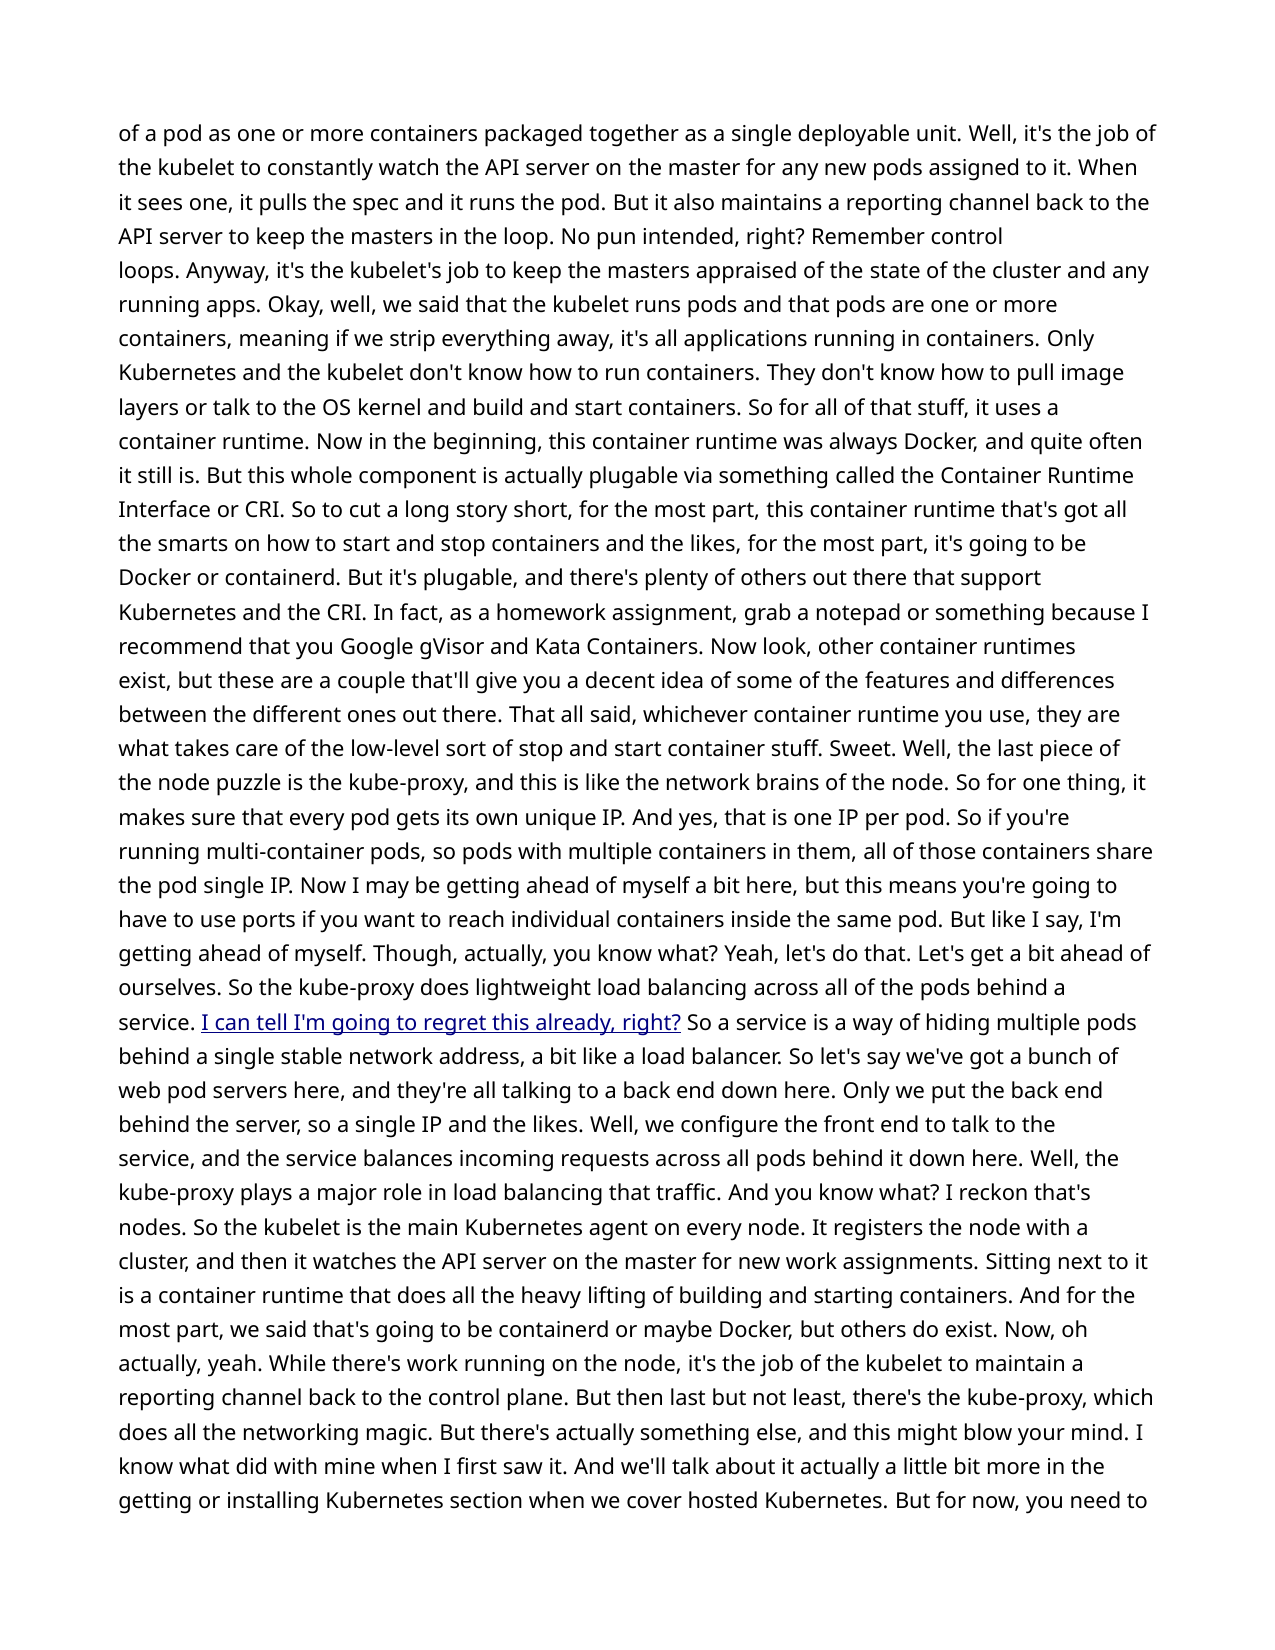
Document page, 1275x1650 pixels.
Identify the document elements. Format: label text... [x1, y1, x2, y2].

text of a pod as one or more containers packaged together as a single deployable unit. Well, it's the job of the kubelet to constantly watch the API server on the master for any new pods assigned to it. When it sees one, it pulls the spec and it runs the pod. But it also maintains a reporting channel back to the API server to keep the masters in the loop. No pun intended, right? Remember control loops. Anyway, it's the kubelet's job to keep the masters appraised of the state of the cluster and any running apps. Okay, well, we said that the kubelet runs pods and that pods are one or more containers, meaning if we strip everything away, it's all applications running in containers. Only Kubernetes and the kubelet don't know how to run containers. They don't know how to pull image layers or talk to the OS kernel and build and start containers. So for all of that stuff, it uses a container runtime. Now in the beginning, this container runtime was always Docker, and quite often it still is. But this whole component is actually plugable via something called the Container Runtime Interface or CRI. So to cut a long story short, for the most part, this container runtime that's got all the smarts on how to start and stop containers and the likes, for the most part, it's going to be Docker or containerd. But it's plugable, and there's plenty of others out there that support Kubernetes and the CRI. In fact, as a homework assignment, grab a notepad or something because I recommend that you Google gVisor and Kata Containers. Now look, other container runtimes exist, but these are a couple that'll give you a decent idea of some of the features and differences between the different ones out there. That all said, whichever container runtime you use, they are what takes care of the low‑level sort of stop and start container stuff. Sweet. Well, the last piece of the node puzzle is the kube‑proxy, and this is like the network brains of the node. So for one thing, it makes sure that every pod gets its own unique IP. And yes, that is one IP per pod. So if you're running multi‑container pods, so pods with multiple containers in them, all of those containers share the pod single IP. Now I may be getting ahead of myself a bit here, but this means you're going to have to use ports if you want to reach individual containers inside the same pod. But like I say, I'm getting ahead of myself. Though, actually, you know what? Yeah, let's do that. Let's get a bit ahead of ourselves. So the kube‑proxy does lightweight load balancing across all of the pods behind a service. I can tell I'm going to regret this already, right? So a service is a way of hiding multiple pods behind a single stable network address, a bit like a load balancer. So let's say we've got a bunch of web pod servers here, and they're all talking to a back end down here. Only we put the back end behind the server, so a single IP and the likes. Well, we configure the front end to talk to the service, and the service balances incoming requests across all pods behind it down here. Well, the kube‑proxy plays a major role in load balancing that traffic. And you know what? I reckon that's nodes. So the kubelet is the main Kubernetes agent on every node. It registers the node with a cluster, and then it watches the API server on the master for new work assignments. Sitting next to it is a container runtime that does all the heavy lifting of building and starting containers. And for the most part, we said that's going to be containerd or maybe Docker, but others do exist. Now, oh actually, yeah. While there's work running on the node, it's the job of the kubelet to maintain a reporting channel back to the control plane. But then last but not least, there's the kube‑proxy, which does all the networking magic. But there's actually something else, and this might blow your mind. I know what did with mine when I first saw it. And we'll talk about it actually a little bit more in the getting or installing Kubernetes section when we cover hosted Kubernetes. But for now, you need to [118, 118, 1157, 1514]
